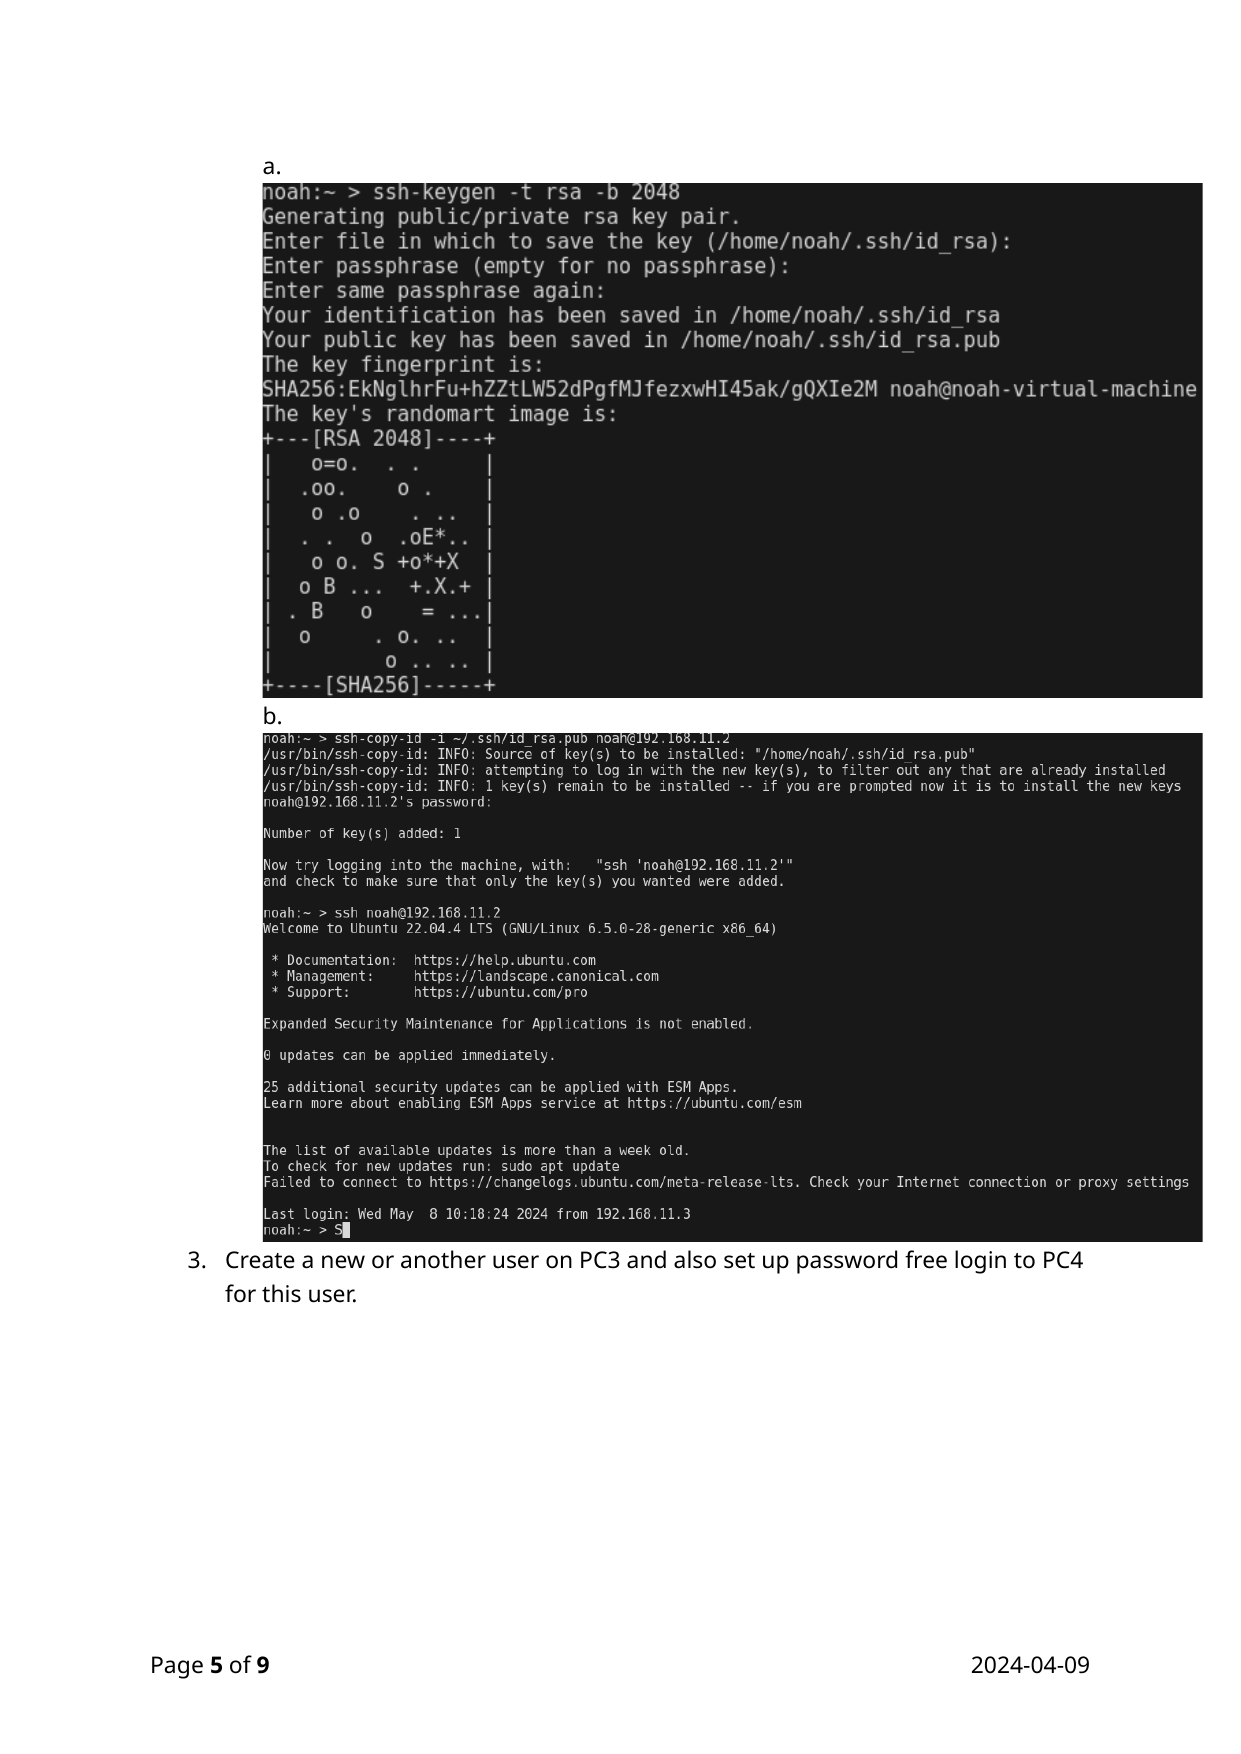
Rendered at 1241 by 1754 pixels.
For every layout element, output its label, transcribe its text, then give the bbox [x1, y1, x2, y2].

list Create a new or another user on PC3 and also set up password free login to PC4 for this user. [187, 1244, 1090, 1309]
picture [262, 183, 1203, 698]
picture [262, 733, 1203, 1242]
